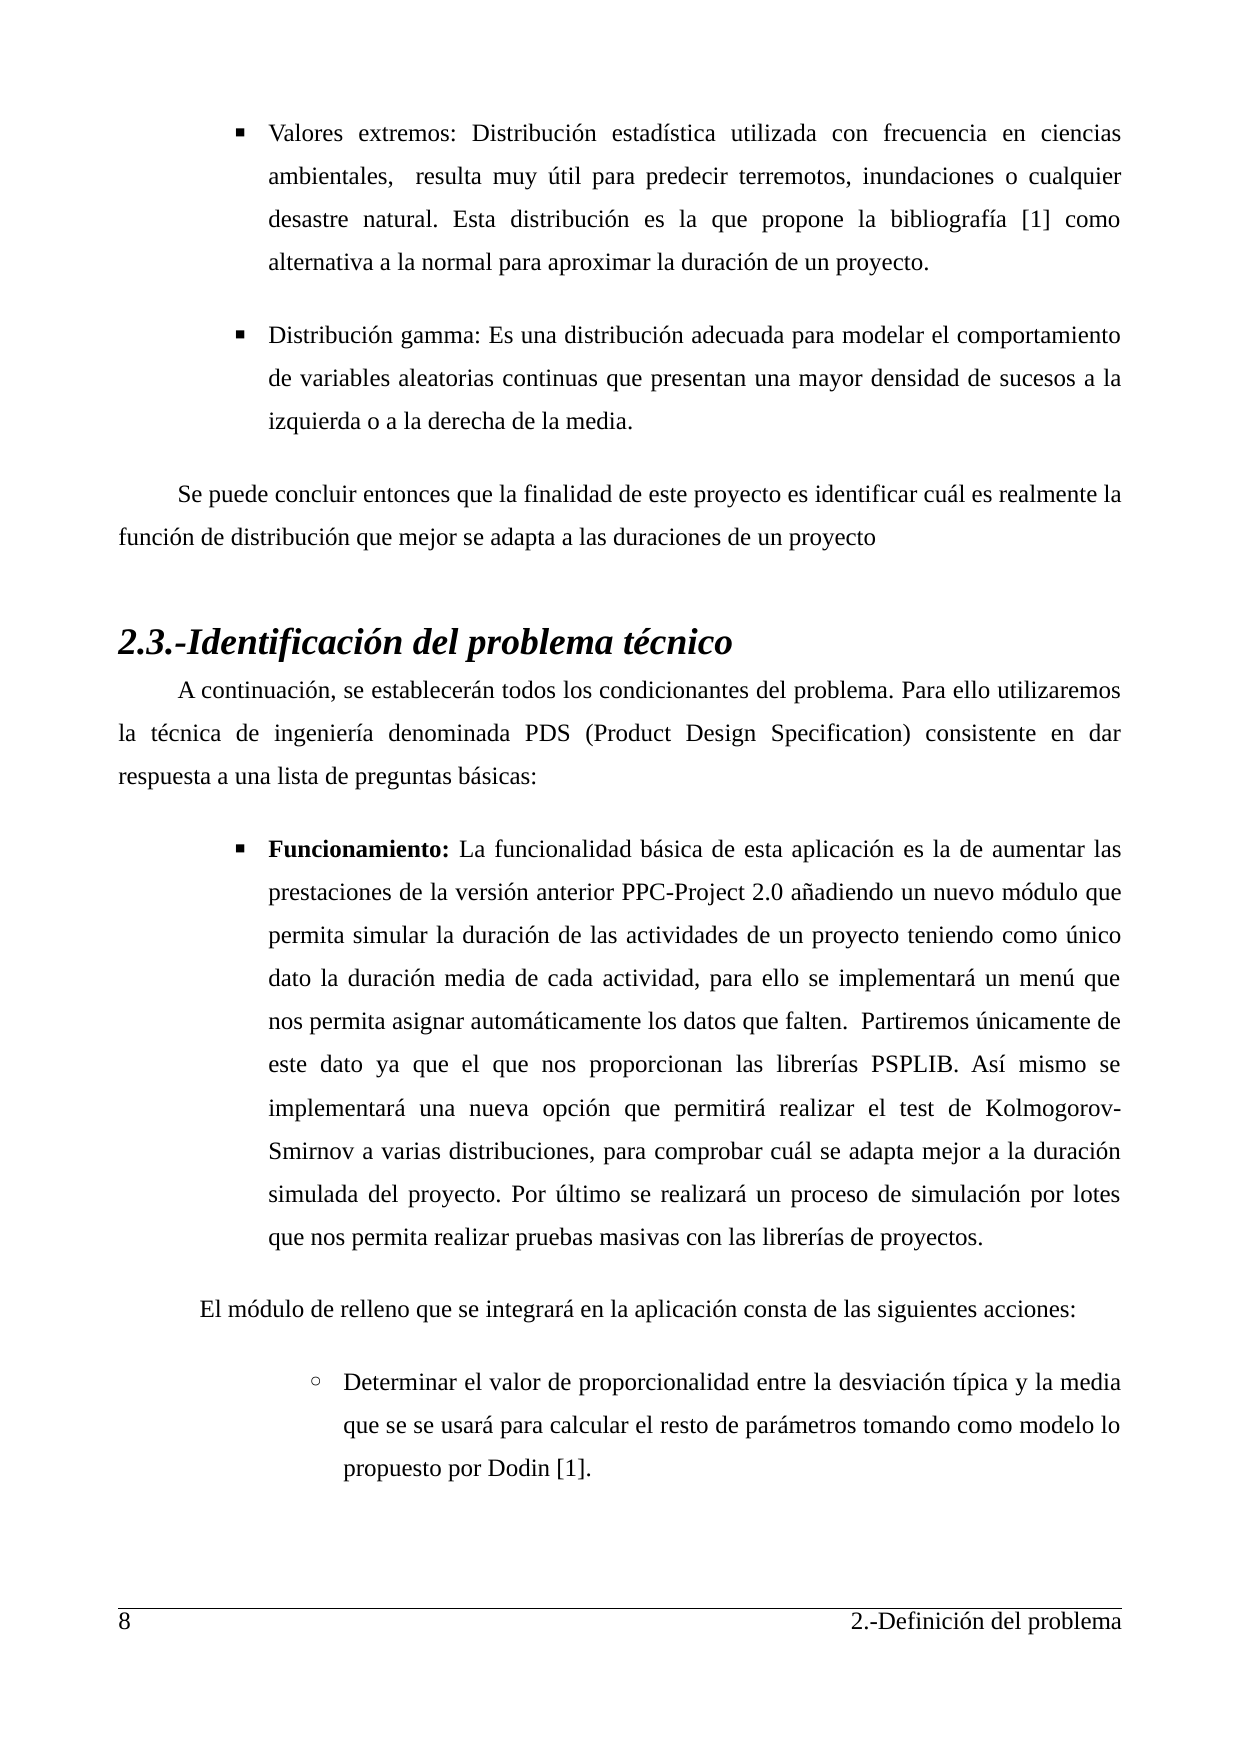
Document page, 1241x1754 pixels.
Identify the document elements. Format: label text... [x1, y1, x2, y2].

subtitle 2.3.-Identificación del problema técnico [118, 619, 1122, 663]
list El módulo de relleno que se integrará en la aplicación consta de las siguientes acciones: [156, 1294, 1122, 1323]
text Se puede concluir entonces que la finalidad de este proyecto es identificar cuál es realmente la función de distribución que mejor se adapta a las duraciones de un proyecto [118, 479, 1122, 551]
list Determinar el valor de proporcionalidad entre la desviación típica y la media que se se usará para calcular el resto de parámetros tomando como modelo lo propuesto por Dodin [1]. [306, 1367, 1122, 1482]
list Funcionamiento: La funcionalidad básica de esta aplicación es la de aumentar las prestaciones de la versión anterior PPC-Project 2.0 añadiendo un nuevo módulo que permita simular la duración de las actividades de un proyecto teniendo como único dato la duración media de cada actividad, para ello se implementará un menú que nos permita asignar automáticamente los datos que falten. Partiremos únicamente de este dato ya que el que nos proporcionan las librerías PSPLIB. Así mismo se implementará una nueva opción que permitirá realizar el test de Kolmogorov-Smirnov a varias distribuciones, para comprobar cuál se adapta mejor a la duración simulada del proyecto. Por último se realizará un proceso de simulación por lotes que nos permita realizar pruebas masivas con las librerías de proyectos. [231, 834, 1122, 1251]
text A continuación, se establecerán todos los condicionantes del problema. Para ello utilizaremos la técnica de ingeniería denominada PDS (Product Design Specification) consistente en dar respuesta a una lista de preguntas básicas: [118, 675, 1122, 790]
list Distribución gamma: Es una distribución adecuada para modelar el comportamiento de variables aleatorias continuas que presentan una mayor densidad de sucesos a la izquierda o a la derecha de la media. [231, 320, 1122, 435]
list Valores extremos: Distribución estadística utilizada con frecuencia en ciencias ambientales, resulta muy útil para predecir terremotos, inundaciones o cualquier desastre natural. Esta distribución es la que propone la bibliografía [1] como alternativa a la normal para aproximar la duración de un proyecto. [231, 118, 1122, 276]
